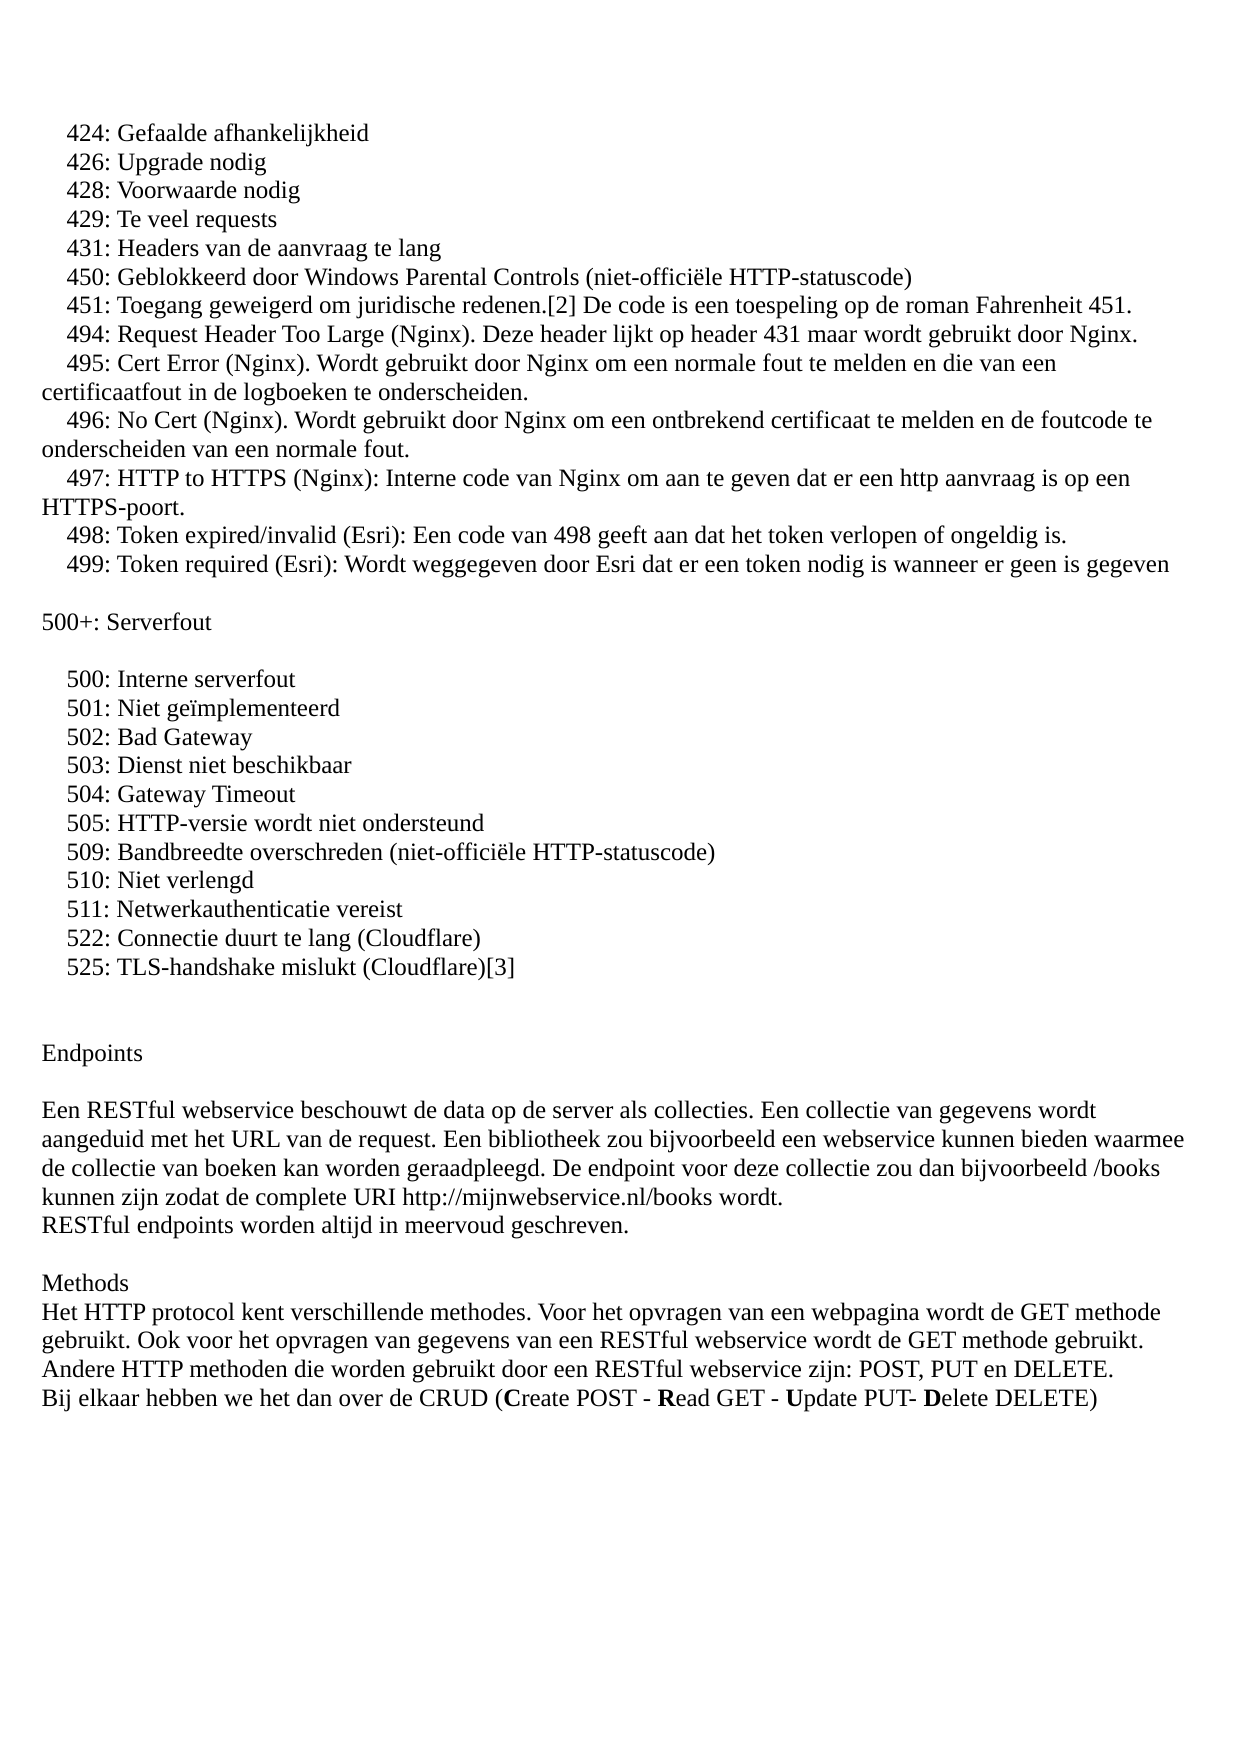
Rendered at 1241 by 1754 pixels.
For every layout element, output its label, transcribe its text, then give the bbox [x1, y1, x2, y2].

text 429: Te veel requests [41, 204, 1199, 233]
text Bij elkaar hebben we het dan over de CRUD (Create POST - Read GET - Update PUT- Delete DELETE) [41, 1383, 1199, 1412]
text 496: No Cert (Nginx). Wordt gebruikt door Nginx om een ontbrekend certificaat te melden en de foutcode te onderscheiden van een normale fout. [41, 406, 1199, 463]
text 451: Toegang geweigerd om juridische redenen.[2] De code is een toespeling op de roman Fahrenheit 451. [41, 291, 1199, 319]
text 503: Dienst niet beschikbaar [41, 751, 1199, 779]
text 525: TLS-handshake mislukt (Cloudflare)[3] [41, 952, 1199, 981]
text Een RESTful webservice beschouwt de data op de server als collecties. Een collectie van gegevens wordt aangeduid met het URL van de request. Een bibliotheek zou bijvoorbeeld een webservice kunnen bieden waarmee de collectie van boeken kan worden geraadpleegd. De endpoint voor deze collectie zou dan bijvoorbeeld /books kunnen zijn zodat de complete URI http://mijnwebservice.nl/books wordt. [41, 1096, 1199, 1211]
text 511: Netwerkauthenticatie vereist [41, 894, 1199, 923]
text 502: Bad Gateway [41, 722, 1199, 751]
text 499: Token required (Esri): Wordt weggegeven door Esri dat er een token nodig is wanneer er geen is gegeven [41, 549, 1199, 578]
text RESTful endpoints worden altijd in meervoud geschreven. [41, 1211, 1199, 1239]
text 510: Niet verlengd [41, 866, 1199, 894]
text 424: Gefaalde afhankelijkheid [41, 118, 1199, 147]
text 497: HTTP to HTTPS (Nginx): Interne code van Nginx om aan te geven dat er een http aanvraag is op een HTTPS-poort. [41, 463, 1199, 521]
text Endpoints [41, 1038, 1199, 1067]
text 504: Gateway Timeout [41, 779, 1199, 808]
text 428: Voorwaarde nodig [41, 176, 1199, 204]
text Andere HTTP methoden die worden gebruikt door een RESTful webservice zijn: POST, PUT en DELETE. [41, 1354, 1199, 1383]
text 500: Interne serverfout [41, 664, 1199, 693]
text 498: Token expired/invalid (Esri): Een code van 498 geeft aan dat het token verlopen of ongeldig is. [41, 521, 1199, 549]
text 505: HTTP-versie wordt niet ondersteund [41, 808, 1199, 837]
text 509: Bandbreedte overschreden (niet-officiële HTTP-statuscode) [41, 837, 1199, 866]
text 494: Request Header Too Large (Nginx). Deze header lijkt op header 431 maar wordt gebruikt door Nginx. [41, 319, 1199, 348]
text Het HTTP protocol kent verschillende methodes. Voor het opvragen van een webpagina wordt de GET methode gebruikt. Ook voor het opvragen van gegevens van een RESTful webservice wordt de GET methode gebruikt. [41, 1297, 1199, 1354]
text 431: Headers van de aanvraag te lang [41, 233, 1199, 262]
text 426: Upgrade nodig [41, 147, 1199, 176]
text 522: Connectie duurt te lang (Cloudflare) [41, 923, 1199, 952]
text Methods [41, 1268, 1199, 1297]
text 450: Geblokkeerd door Windows Parental Controls (niet-officiële HTTP-statuscode) [41, 262, 1199, 291]
text 500+: Serverfout [41, 607, 1199, 636]
text 501: Niet geïmplementeerd [41, 693, 1199, 722]
text 495: Cert Error (Nginx). Wordt gebruikt door Nginx om een normale fout te melden en die van een certificaatfout in de logboeken te onderscheiden. [41, 348, 1199, 406]
